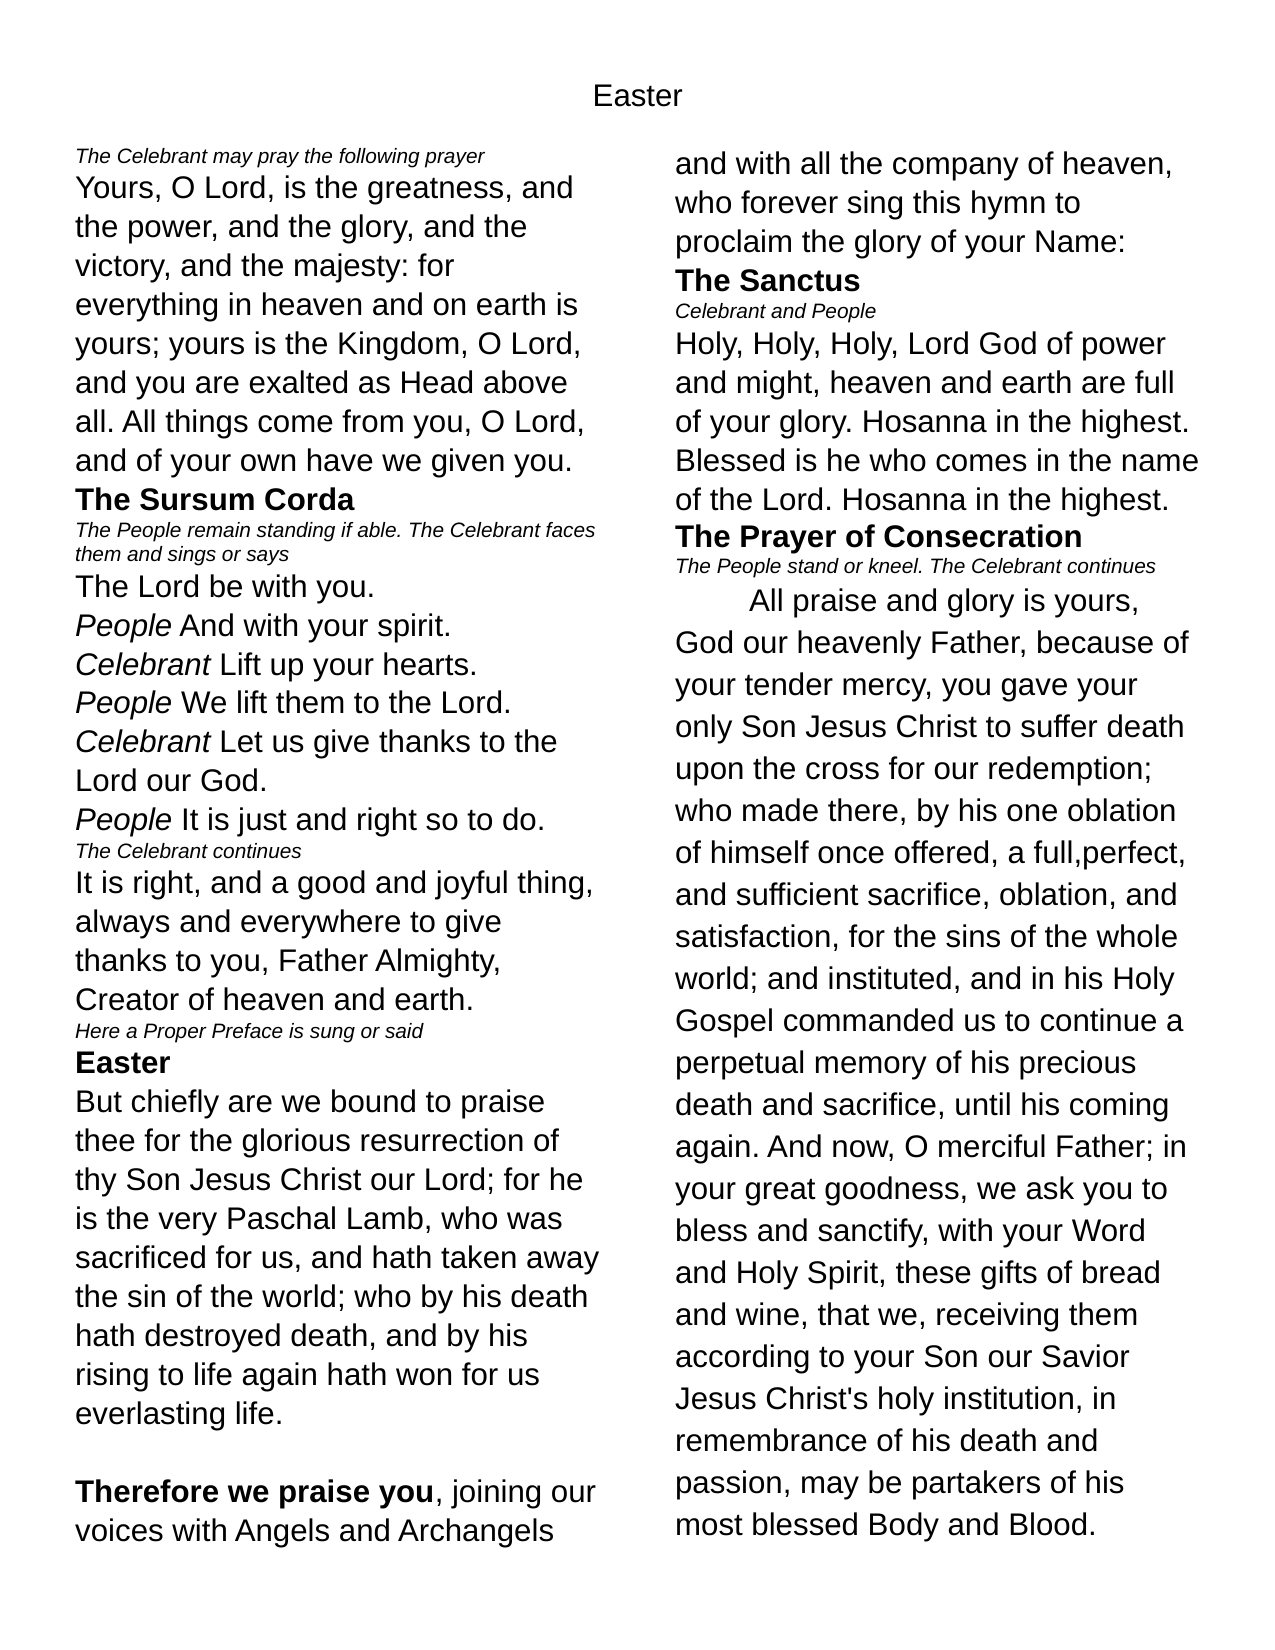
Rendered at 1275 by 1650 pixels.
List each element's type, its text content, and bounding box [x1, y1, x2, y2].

text The Lord be with you. [75, 566, 600, 605]
text The Prayer of Consecration [675, 518, 1200, 554]
text Therefore we praise you, joining our voices with Angels and Archangels [75, 1471, 600, 1549]
text Easter [75, 1042, 600, 1081]
text People And with your spirit. [75, 605, 600, 644]
text Holy, Holy, Holy, Lord God of power and might, heaven and earth are full of your glory. Hosanna in the highest. Blessed is he who comes in the name of the Lord. Hosanna in the highest. [675, 323, 1200, 518]
text The Celebrant continues [75, 839, 600, 863]
text It is right, and a good and joyful thing, always and everywhere to give thanks to you, Father Almighty, Creator of heaven and earth. [75, 863, 600, 1018]
text All praise and glory is yours, God our heavenly Father, because of your tender mercy, you gave your only Son Jesus Christ to suffer death upon the cross for our redemption; who made there, by his one oblation of himself once offered, a full,perfect, and sufficient sacrifice, oblation, and satisfaction, for the sins of the whole world; and instituted, and in his Holy Gospel commanded us to continue a perpetual memory of his precious death and sacrifice, until his coming again. And now, O merciful Father; in your great goodness, we ask you to bless and sanctify, with your Word and Holy Spirit, these gifts of bread and wine, that we, receiving them according to your Son our Savior Jesus Christ's holy institution, in remembrance of his death and passion, may be partakers of his most blessed Body and Blood. [675, 578, 1200, 1543]
text The People remain standing if able. The Celebrant faces them and sings or says [75, 518, 600, 566]
text Celebrant and People [675, 299, 1200, 323]
text and with all the company of heaven, who forever sing this hymn to proclaim the glory of your Name: [675, 143, 1200, 260]
text The Celebrant may pray the following prayer [75, 143, 600, 167]
text People We lift them to the Lord. [75, 683, 600, 722]
text The Sursum Corda [75, 479, 600, 518]
text Yours, O Lord, is the greatness, and the power, and the glory, and the victory, and the majesty: for everything in heaven and on earth is yours; yours is the Kingdom, O Lord, and you are exalted as Head above all. All things come from you, O Lord, and of your own have we given you. [75, 167, 600, 479]
text The People stand or kneel. The Celebrant continues [675, 554, 1200, 578]
text Celebrant Let us give thanks to the Lord our God. [75, 722, 600, 800]
text People It is just and right so to do. [75, 800, 600, 839]
text Here a Proper Preface is sung or said [75, 1018, 600, 1042]
text Celebrant Lift up your hearts. [75, 644, 600, 683]
text But chiefly are we bound to praise thee for the glorious resurrection of thy Son Jesus Christ our Lord; for he is the very Paschal Lamb, who was sacrificed for us, and hath taken away the sin of the world; who by his death hath destroyed death, and by his rising to life again hath won for us everlasting life. [75, 1081, 600, 1432]
text The Sanctus [675, 260, 1200, 299]
